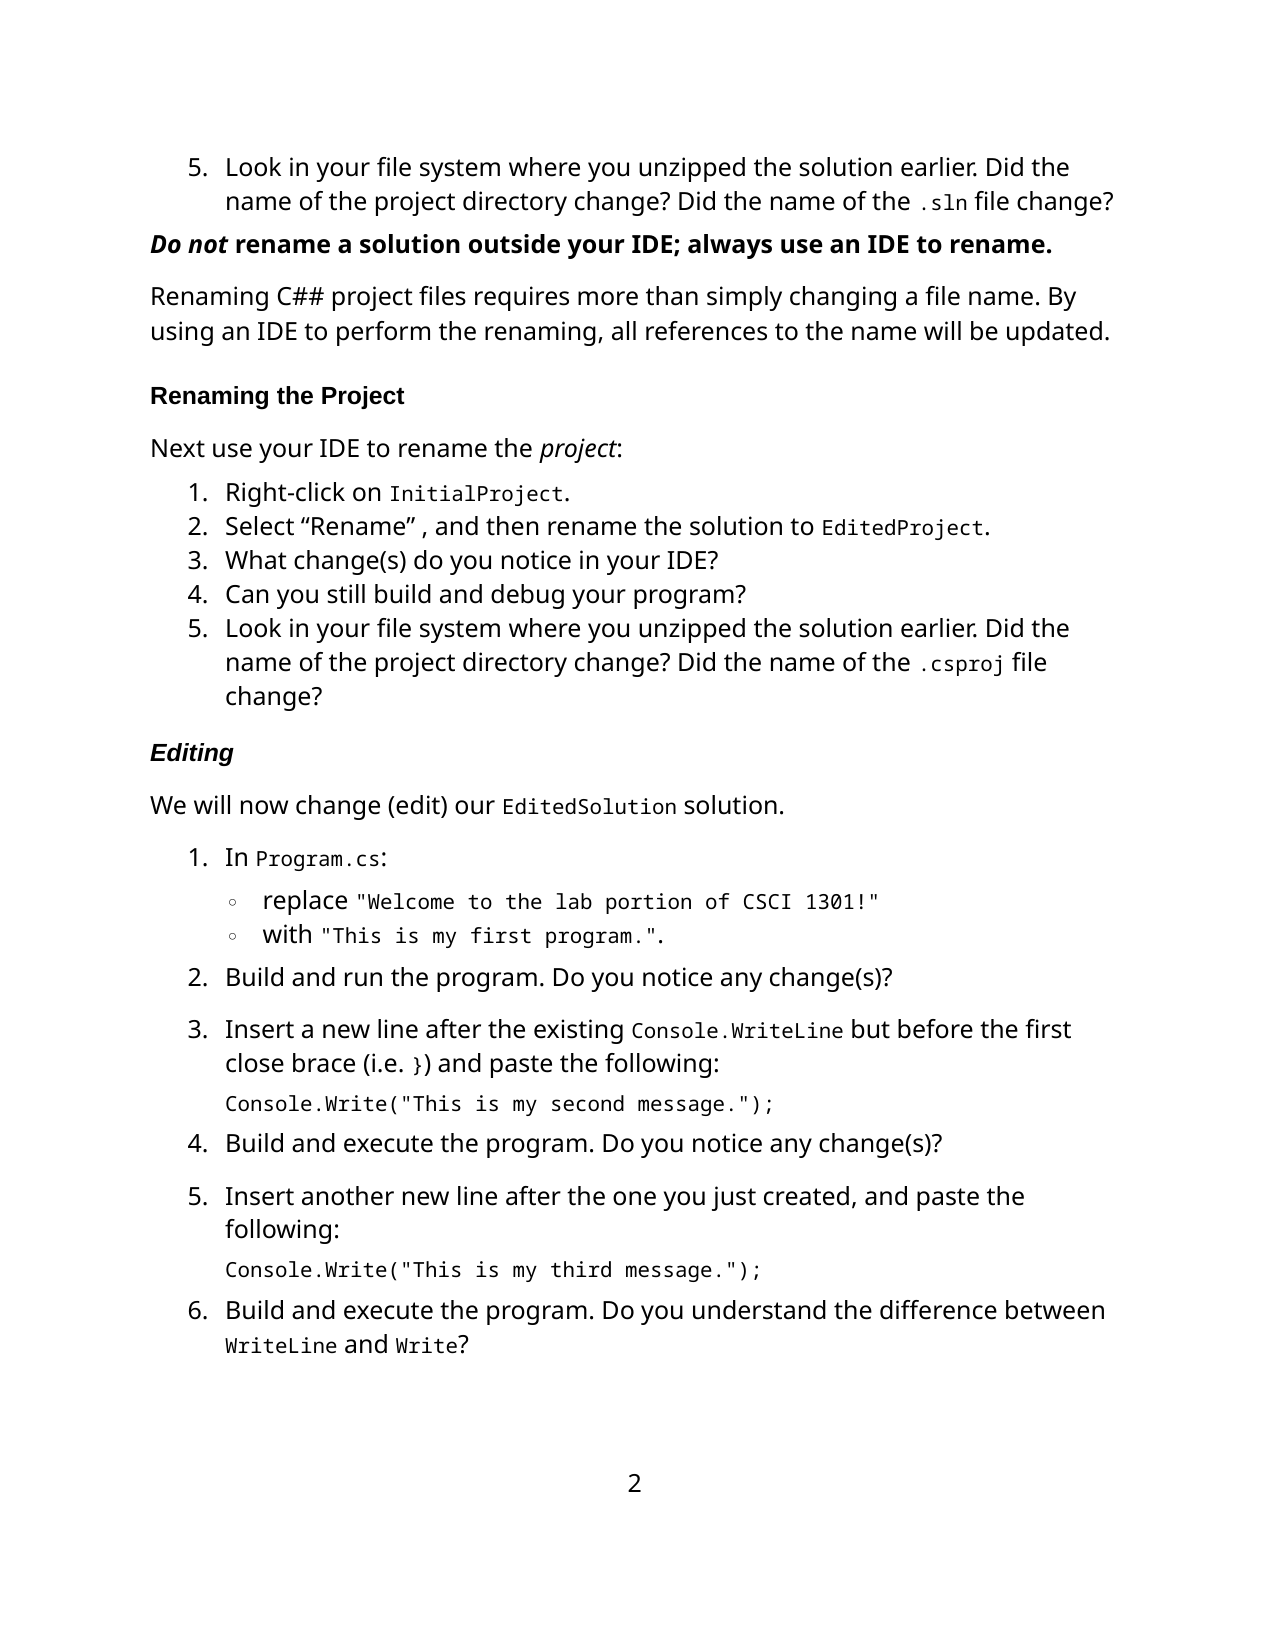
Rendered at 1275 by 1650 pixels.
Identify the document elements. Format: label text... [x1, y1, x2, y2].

text Next use your IDE to rename the project: [150, 431, 1125, 465]
list Build and execute the program. Do you notice any change(s)? [187, 1126, 1125, 1160]
list Can you still build and debug your program? [187, 576, 1125, 610]
text We will now change (edit) our EditedSolution solution. [150, 788, 1125, 822]
list with "This is my first program.". [225, 917, 1125, 951]
list replace "Welcome to the lab portion of CSCI 1301!" [225, 883, 1125, 917]
text Do not rename a solution outside your IDE; always use an IDE to rename. [150, 227, 1125, 261]
list Look in your file system where you unzipped the solution earlier. Did the name of the project directory change? Did the name of the .sln file change? [187, 150, 1125, 218]
list In Program.cs: [187, 839, 1125, 874]
list Look in your file system where you unzipped the solution earlier. Did the name of the project directory change? Did the name of the .csproj file change? [187, 610, 1125, 713]
subtitle Renaming the Project [150, 381, 1125, 410]
list Insert a new line after the existing Console.WriteLine but before the first close brace (i.e. }) and paste the following: [187, 1012, 1125, 1080]
list What change(s) do you notice in your IDE? [187, 542, 1125, 576]
list Build and execute the program. Do you understand the difference between WriteLine and Write? [187, 1293, 1125, 1361]
list Select “Rename” , and then rename the solution to EditedProject. [187, 508, 1125, 542]
list Console.Write("This is my second message."); [187, 1089, 1125, 1117]
list Insert another new line after the one you just created, and paste the following: [187, 1178, 1125, 1246]
list Console.Write("This is my third message."); [187, 1255, 1125, 1284]
subtitle Editing [150, 738, 1125, 766]
list Right-click on InitialProject. [187, 474, 1125, 508]
text Renaming C## project files requires more than simply changing a file name. By using an IDE to perform the renaming, all references to the name will be updated. [150, 279, 1125, 347]
list Build and run the program. Do you notice any change(s)? [187, 960, 1125, 994]
